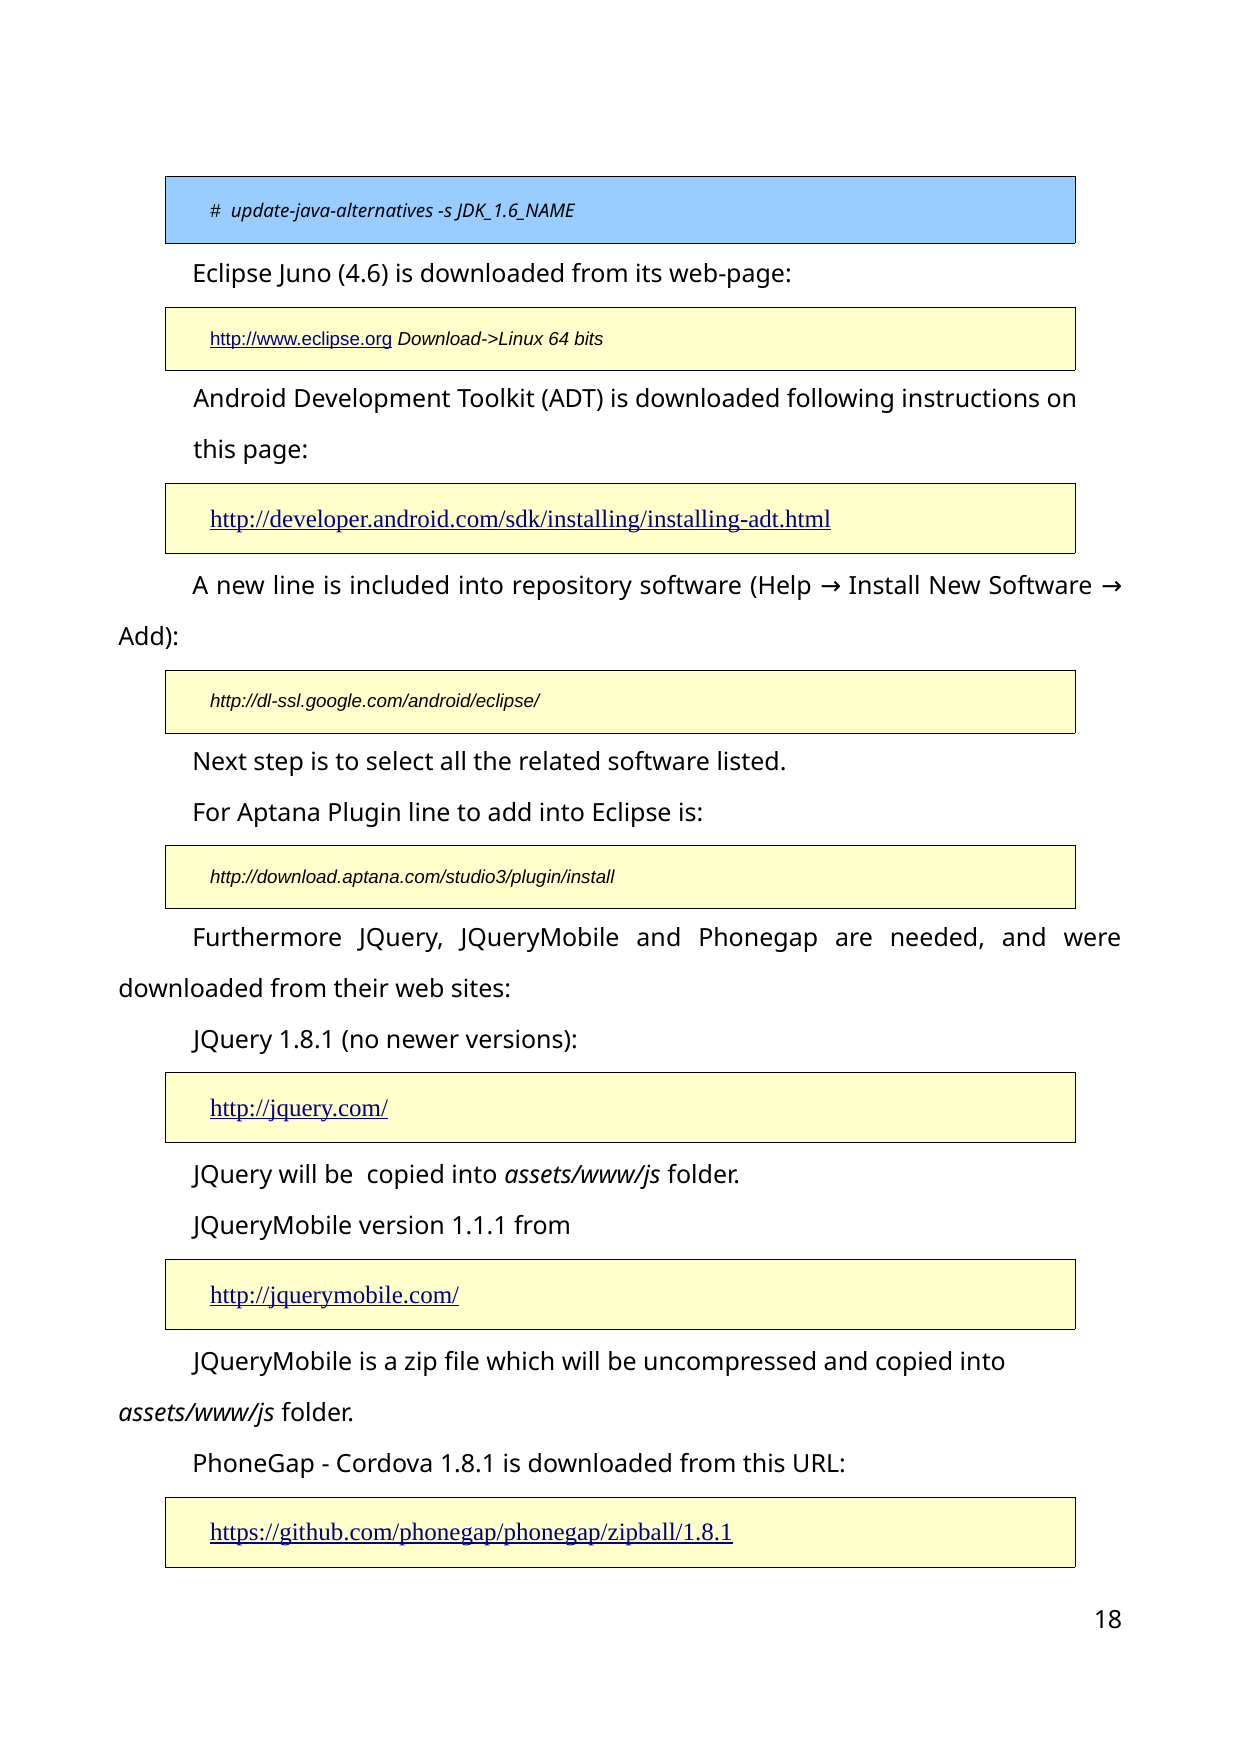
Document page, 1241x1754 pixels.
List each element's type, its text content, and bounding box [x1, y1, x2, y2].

text https://github.com/phonegap/phonegap/zipball/1.8.1 [166, 1498, 1075, 1567]
text Furthermore JQuery, JQueryMobile and Phonegap are needed, and were downloaded from their web sites: [118, 919, 1122, 1004]
text Next step is to select all the related software listed. [118, 743, 1122, 777]
list JQueryMobile version 1.1.1 from [156, 1208, 1122, 1242]
text # update-java-alternatives -s JDK_1.6_NAME [166, 177, 1075, 243]
text http://jquerymobile.com/ [166, 1260, 1075, 1329]
list Android Development Toolkit (ADT) is downloaded following instructions on this page: [156, 381, 1122, 466]
list JQuery will be copied into assets/www/js folder. [156, 1157, 1122, 1191]
list JQueryMobile is a zip file which will be uncompressed and copied into [156, 1343, 1122, 1378]
text http://www.eclipse.org Download->Linux 64 bits [166, 308, 1075, 370]
text http://developer.android.com/sdk/installing/installing-adt.html [166, 484, 1075, 553]
text Eclipse Juno (4.6) is downloaded from its web-page: [118, 256, 1122, 290]
text For Aptana Plugin line to add into Eclipse is: [118, 794, 1122, 828]
text assets/www/js folder. [118, 1394, 1122, 1429]
text http://dl-ssl.google.com/android/eclipse/ [166, 671, 1075, 733]
text PhoneGap - Cordova 1.8.1 is downloaded from this URL: [118, 1446, 1122, 1480]
text http://jquery.com/ [166, 1073, 1075, 1142]
list JQuery 1.8.1 (no newer versions): [156, 1021, 1122, 1055]
text http://download.aptana.com/studio3/plugin/install [166, 846, 1075, 908]
text A new line is included into repository software (Help → Install New Software → Add): [118, 567, 1122, 653]
